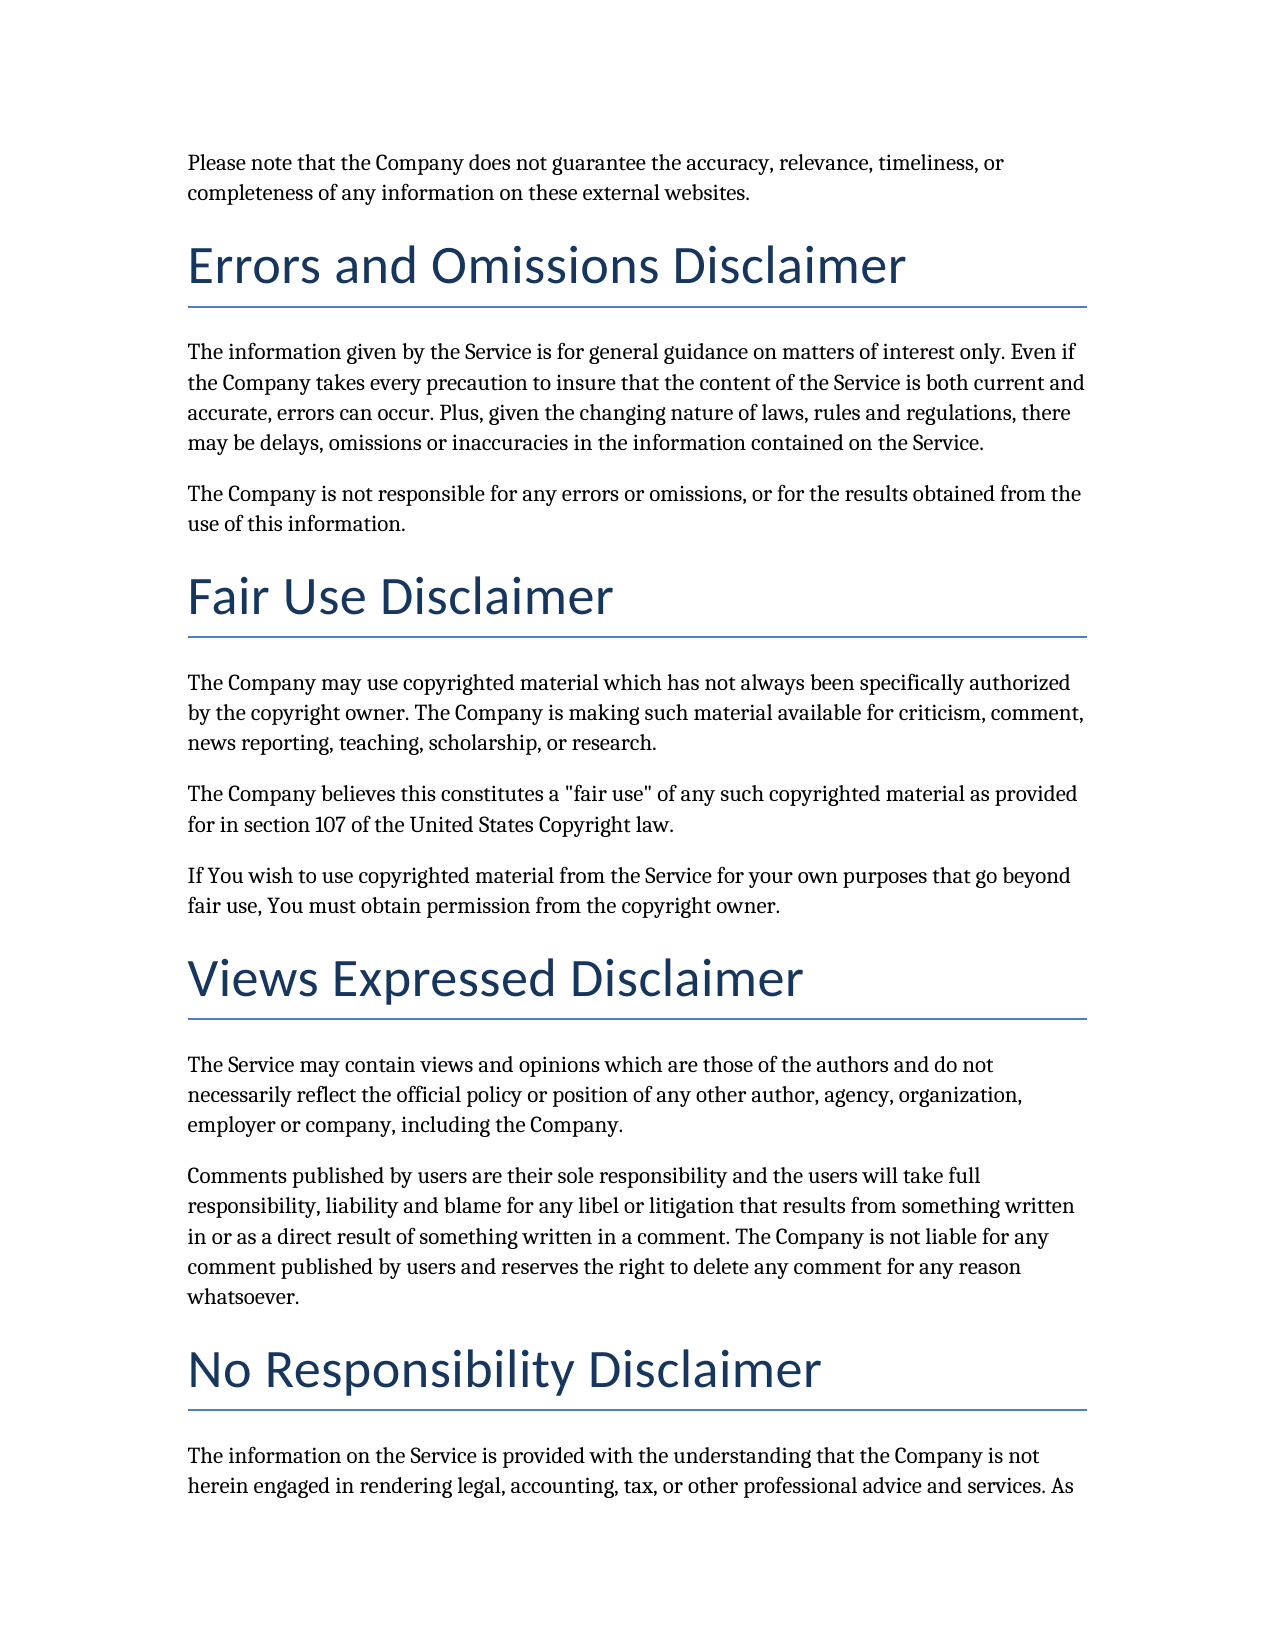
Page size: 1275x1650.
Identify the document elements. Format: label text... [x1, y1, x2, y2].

text If You wish to use copyrighted material from the Service for your own purposes that go beyond fair use, You must obtain permission from the copyright owner. [187, 862, 1087, 919]
text The Company is not responsible for any errors or omissions, or for the results obtained from the use of this information. [187, 481, 1087, 537]
text Comments published by users are their sole responsibility and the users will take full responsibility, liability and blame for any libel or litigation that results from something written in or as a direct result of something written in a comment. The Company is not liable for any comment published by users and reserves the right to delete any comment for any reason whatsoever. [187, 1163, 1087, 1310]
text The information given by the Service is for general guidance on matters of interest only. Even if the Company takes every precaution to insure that the content of the Service is both current and accurate, errors can occur. Plus, given the changing nature of laws, rules and regulations, there may be delays, omissions or inaccuracies in the information contained on the Service. [187, 339, 1087, 456]
title No Responsibility Disclaimer [187, 1335, 1087, 1411]
title Fair Use Disclaimer [187, 562, 1087, 638]
text The Company believes this constitutes a "fair use" of any such copyrighted material as provided for in section 107 of the United States Copyright law. [187, 781, 1087, 838]
text The Company may use copyrighted material which has not always been specifically authorized by the copyright owner. The Company is making such material available for criticism, comment, news reporting, teaching, scholarship, or research. [187, 670, 1087, 757]
text The information on the Service is provided with the understanding that the Company is not herein engaged in rendering legal, accounting, tax, or other professional advice and services. As [187, 1443, 1087, 1499]
text Please note that the Company does not guarantee the accuracy, relevance, timeliness, or completeness of any information on these external websites. [187, 150, 1087, 207]
text The Service may contain views and opinions which are those of the authors and do not necessarily reflect the official policy or position of any other author, agency, organization, employer or company, including the Company. [187, 1052, 1087, 1138]
title Errors and Omissions Disclaimer [187, 231, 1087, 308]
title Views Expressed Disclaimer [187, 944, 1087, 1020]
